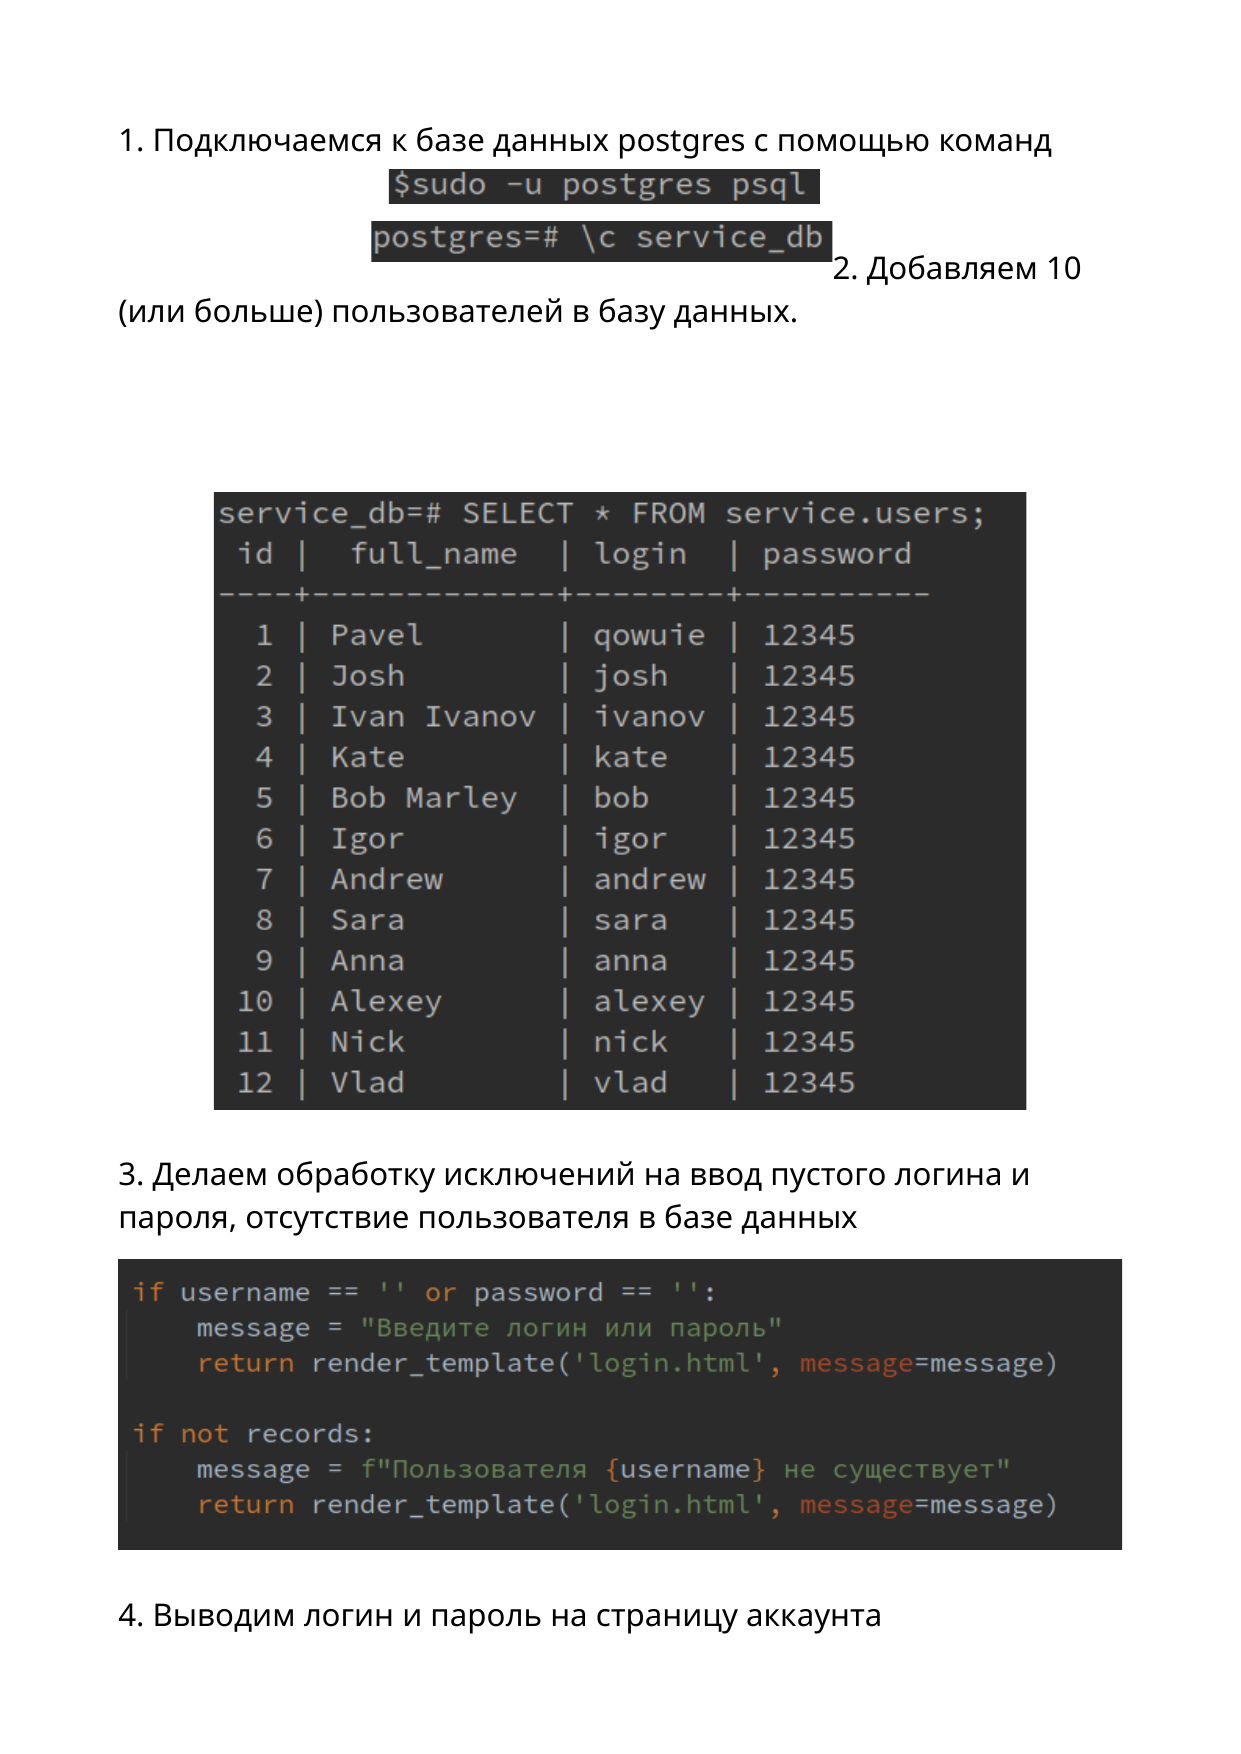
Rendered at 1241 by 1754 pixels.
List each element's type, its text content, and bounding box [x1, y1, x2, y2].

picture [213, 492, 1027, 1110]
text 4. Выводим логин и пароль на страницу аккаунта [118, 1592, 1122, 1635]
text 2. Добавляем 10 (или больше) пользователей в базу данных. [118, 246, 1122, 331]
picture [118, 1259, 1123, 1550]
picture [388, 169, 820, 204]
text 3. Делаем обработку исключений на ввод пустого логина и пароля, отсутствие пользователя в базе данных [118, 1152, 1122, 1237]
text 1. Подключаемся к базе данных postgres с помощью команд [118, 118, 1122, 161]
picture [371, 221, 833, 262]
